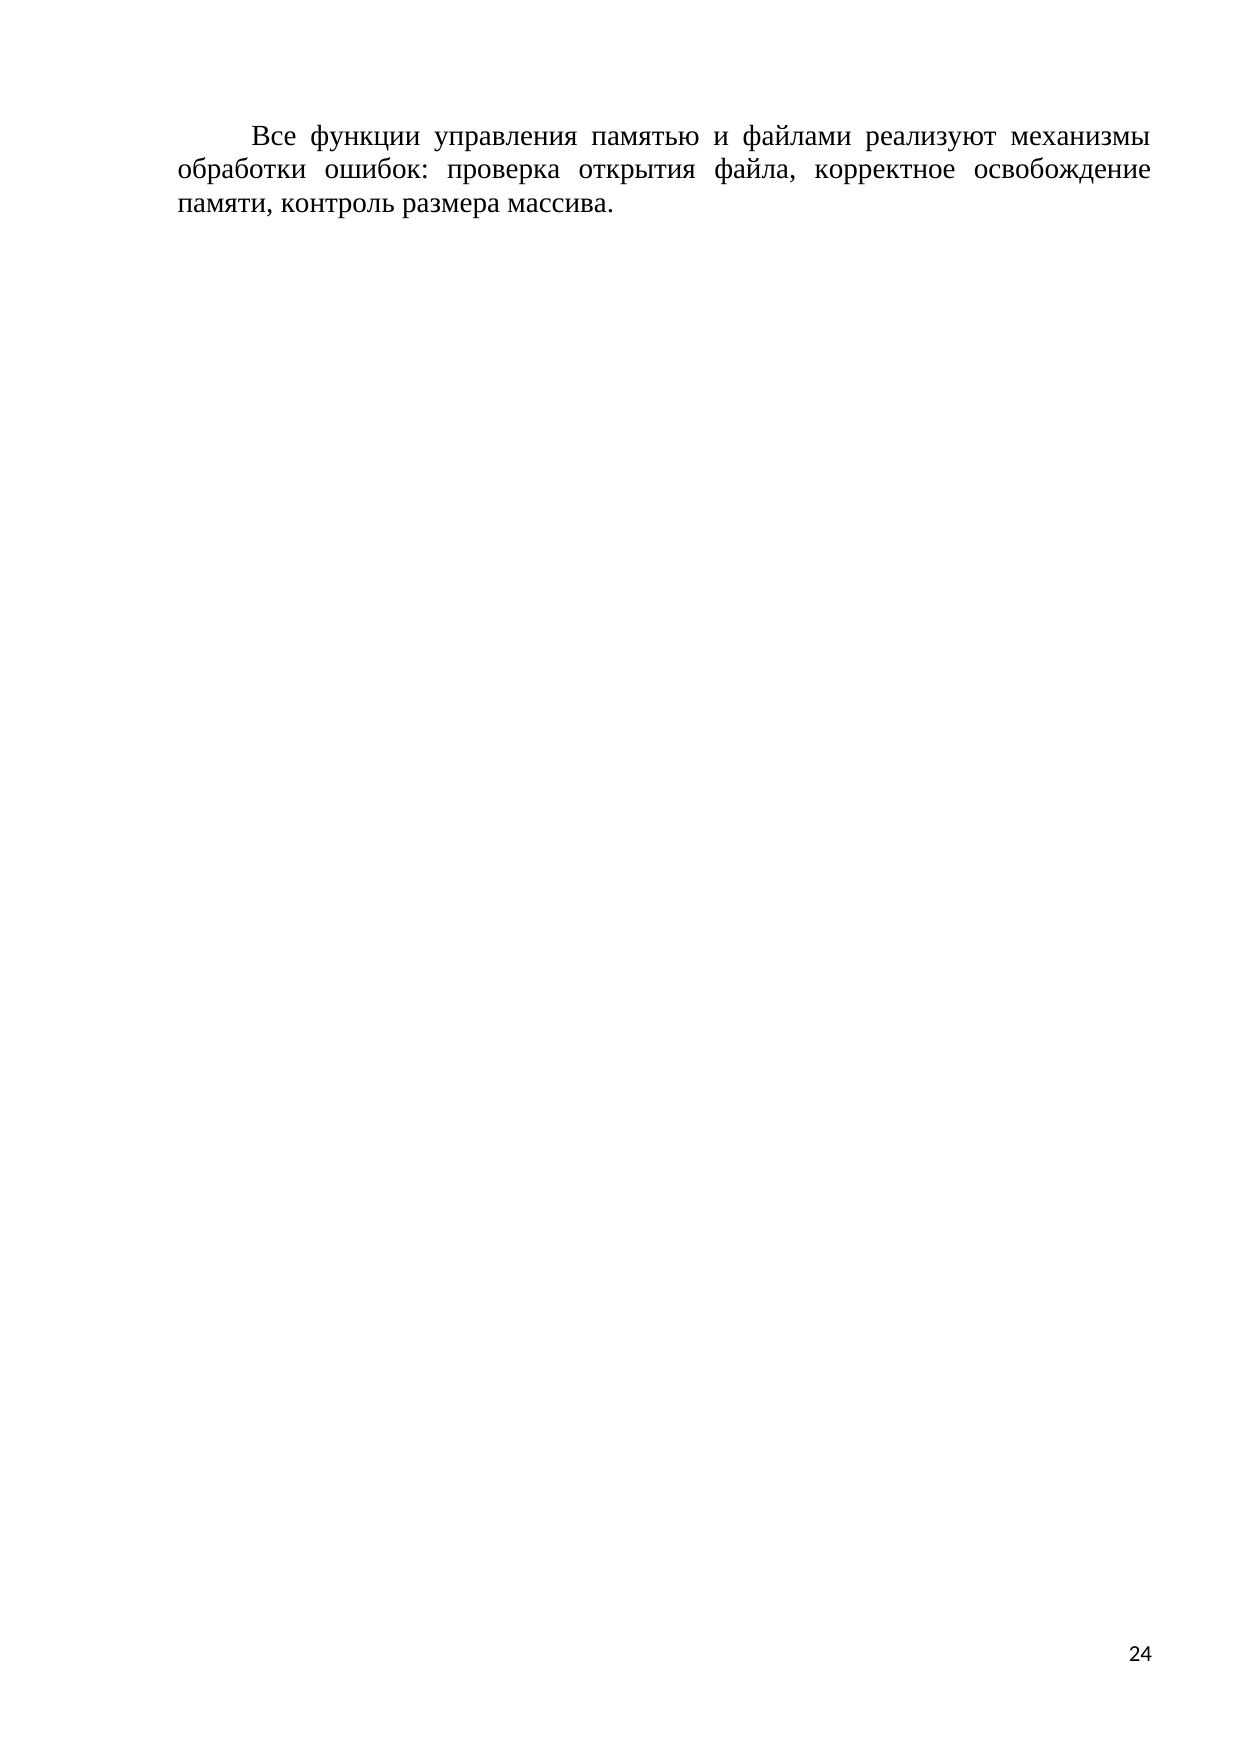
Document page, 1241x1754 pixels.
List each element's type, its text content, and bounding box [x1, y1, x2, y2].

text Все функции управления памятью и файлами реализуют механизмы обработки ошибок: проверка открытия файла, корректное освобождение памяти, контроль размера массива. [177, 118, 1152, 219]
